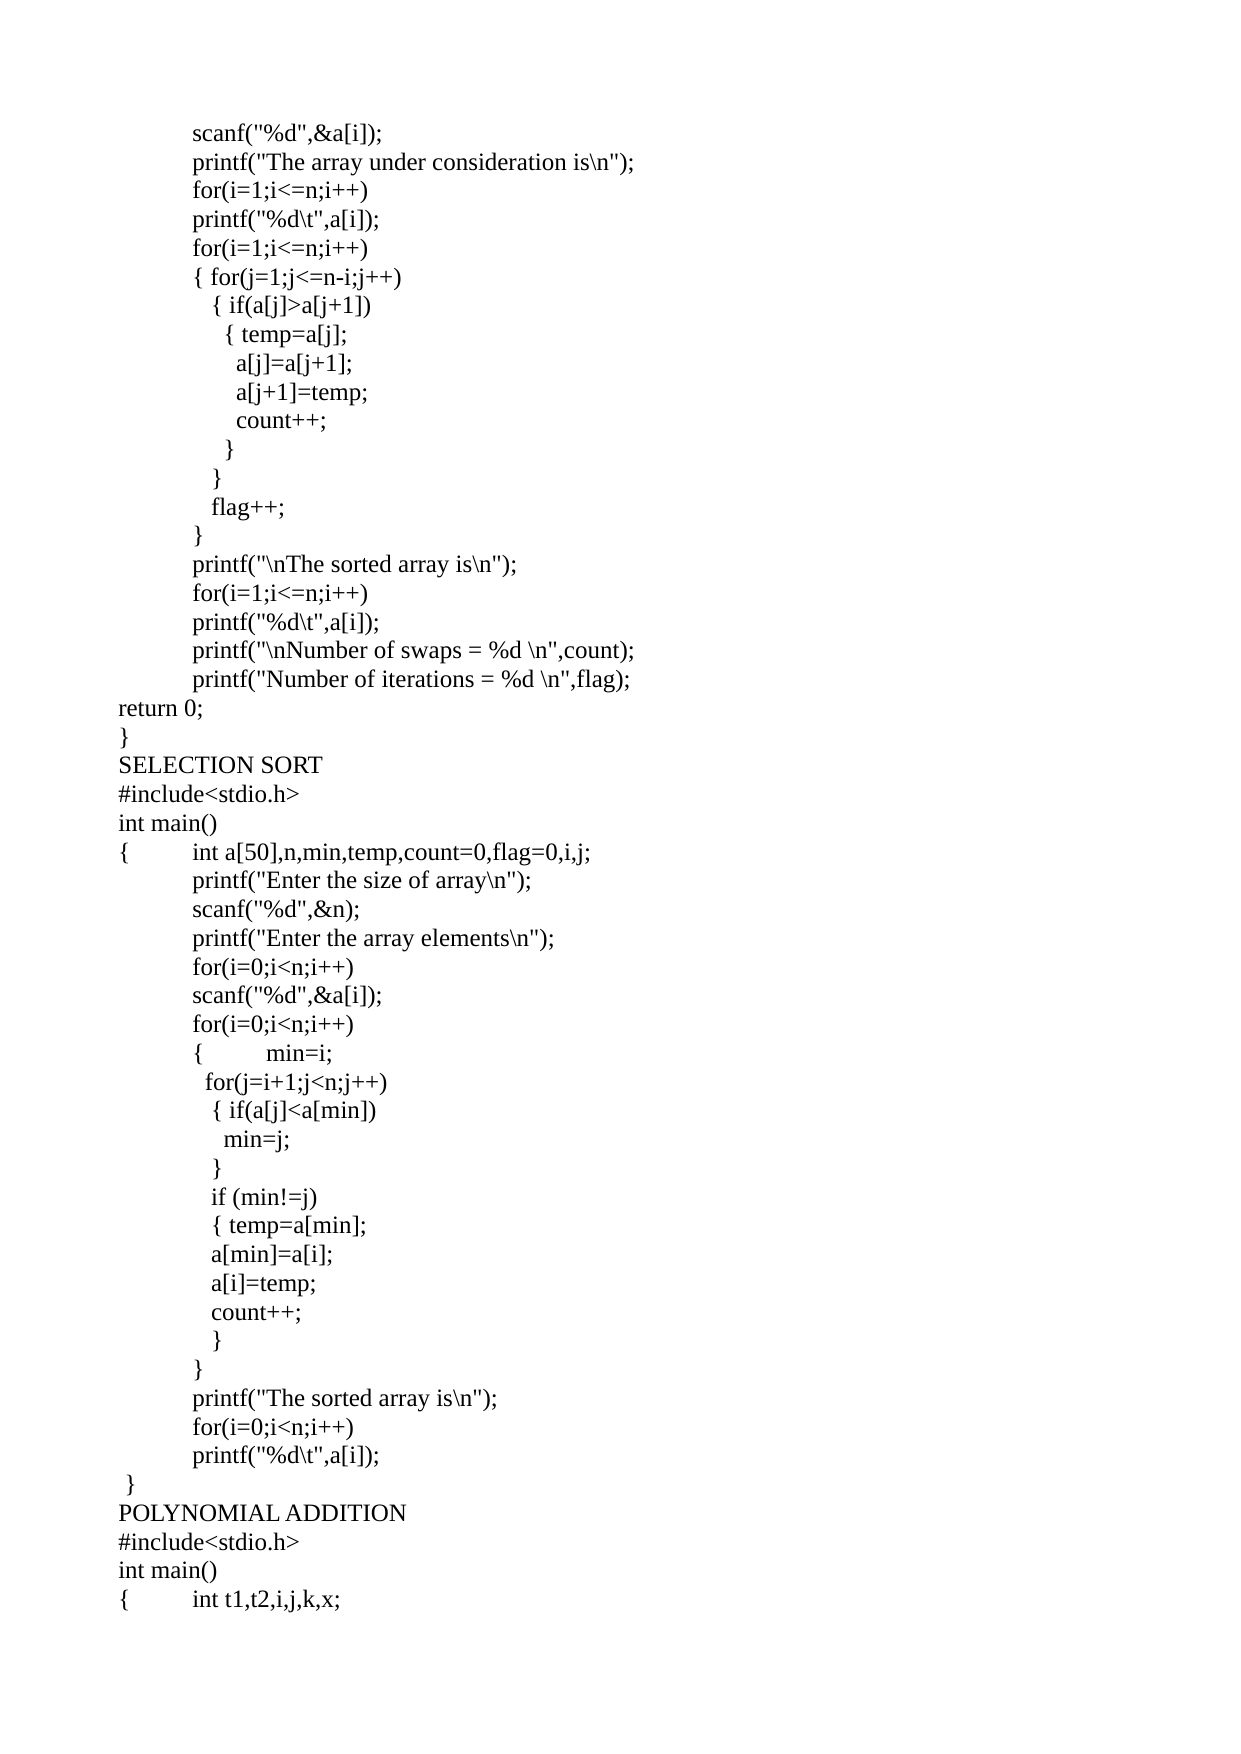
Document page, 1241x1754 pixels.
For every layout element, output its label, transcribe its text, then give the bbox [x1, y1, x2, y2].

text a[j]=a[j+1]; [118, 348, 1122, 377]
text flag++; [118, 492, 1122, 521]
text #include<stdio.h> [118, 1527, 1122, 1556]
text } [118, 1153, 1122, 1182]
text } [118, 1326, 1122, 1354]
text } [118, 1354, 1122, 1383]
text for(i=1;i<=n;i++) [118, 176, 1122, 204]
text } [118, 1469, 1122, 1498]
text { if(a[j]>a[j+1]) [118, 291, 1122, 319]
text #include<stdio.h> [118, 779, 1122, 808]
text printf("Number of iterations = %d \n",flag); [118, 664, 1122, 693]
text a[j+1]=temp; [118, 377, 1122, 406]
text return 0; [118, 693, 1122, 722]
text count++; [118, 406, 1122, 434]
text { temp=a[min]; [118, 1211, 1122, 1239]
text printf("%d\t",a[i]); [118, 204, 1122, 233]
text for(i=0;i<n;i++) [118, 1009, 1122, 1038]
text scanf("%d",&a[i]); [118, 118, 1122, 147]
text for(j=i+1;j<n;j++) [118, 1067, 1122, 1096]
text scanf("%d",&a[i]); [118, 981, 1122, 1009]
text int main() [118, 1556, 1122, 1584]
text for(i=0;i<n;i++) [118, 952, 1122, 981]
text { temp=a[j]; [118, 319, 1122, 348]
text int main() [118, 808, 1122, 837]
text printf("%d\t",a[i]); [118, 607, 1122, 636]
text a[i]=temp; [118, 1268, 1122, 1297]
text printf("\nThe sorted array is\n"); [118, 549, 1122, 578]
text } [118, 521, 1122, 549]
text a[min]=a[i]; [118, 1239, 1122, 1268]
text { min=i; [118, 1038, 1122, 1067]
text printf("\nNumber of swaps = %d \n",count); [118, 636, 1122, 664]
text } [118, 722, 1122, 751]
text { int a[50],n,min,temp,count=0,flag=0,i,j; [118, 837, 1122, 866]
text for(i=1;i<=n;i++) [118, 578, 1122, 607]
text if (min!=j) [118, 1182, 1122, 1211]
text { int t1,t2,i,j,k,x; [118, 1584, 1122, 1613]
text { if(a[j]<a[min]) [118, 1096, 1122, 1124]
text for(i=1;i<=n;i++) [118, 233, 1122, 262]
text printf("%d\t",a[i]); [118, 1441, 1122, 1469]
text min=j; [118, 1124, 1122, 1153]
text { for(j=1;j<=n-i;j++) [118, 262, 1122, 291]
text for(i=0;i<n;i++) [118, 1412, 1122, 1441]
text printf("The array under consideration is\n"); [118, 147, 1122, 176]
text scanf("%d",&n); [118, 894, 1122, 923]
text SELECTION SORT [118, 751, 1122, 779]
text printf("Enter the size of array\n"); [118, 866, 1122, 894]
text } [118, 434, 1122, 463]
text printf("The sorted array is\n"); [118, 1383, 1122, 1412]
text count++; [118, 1297, 1122, 1326]
text printf("Enter the array elements\n"); [118, 923, 1122, 952]
text } [118, 463, 1122, 492]
text POLYNOMIAL ADDITION [118, 1498, 1122, 1527]
